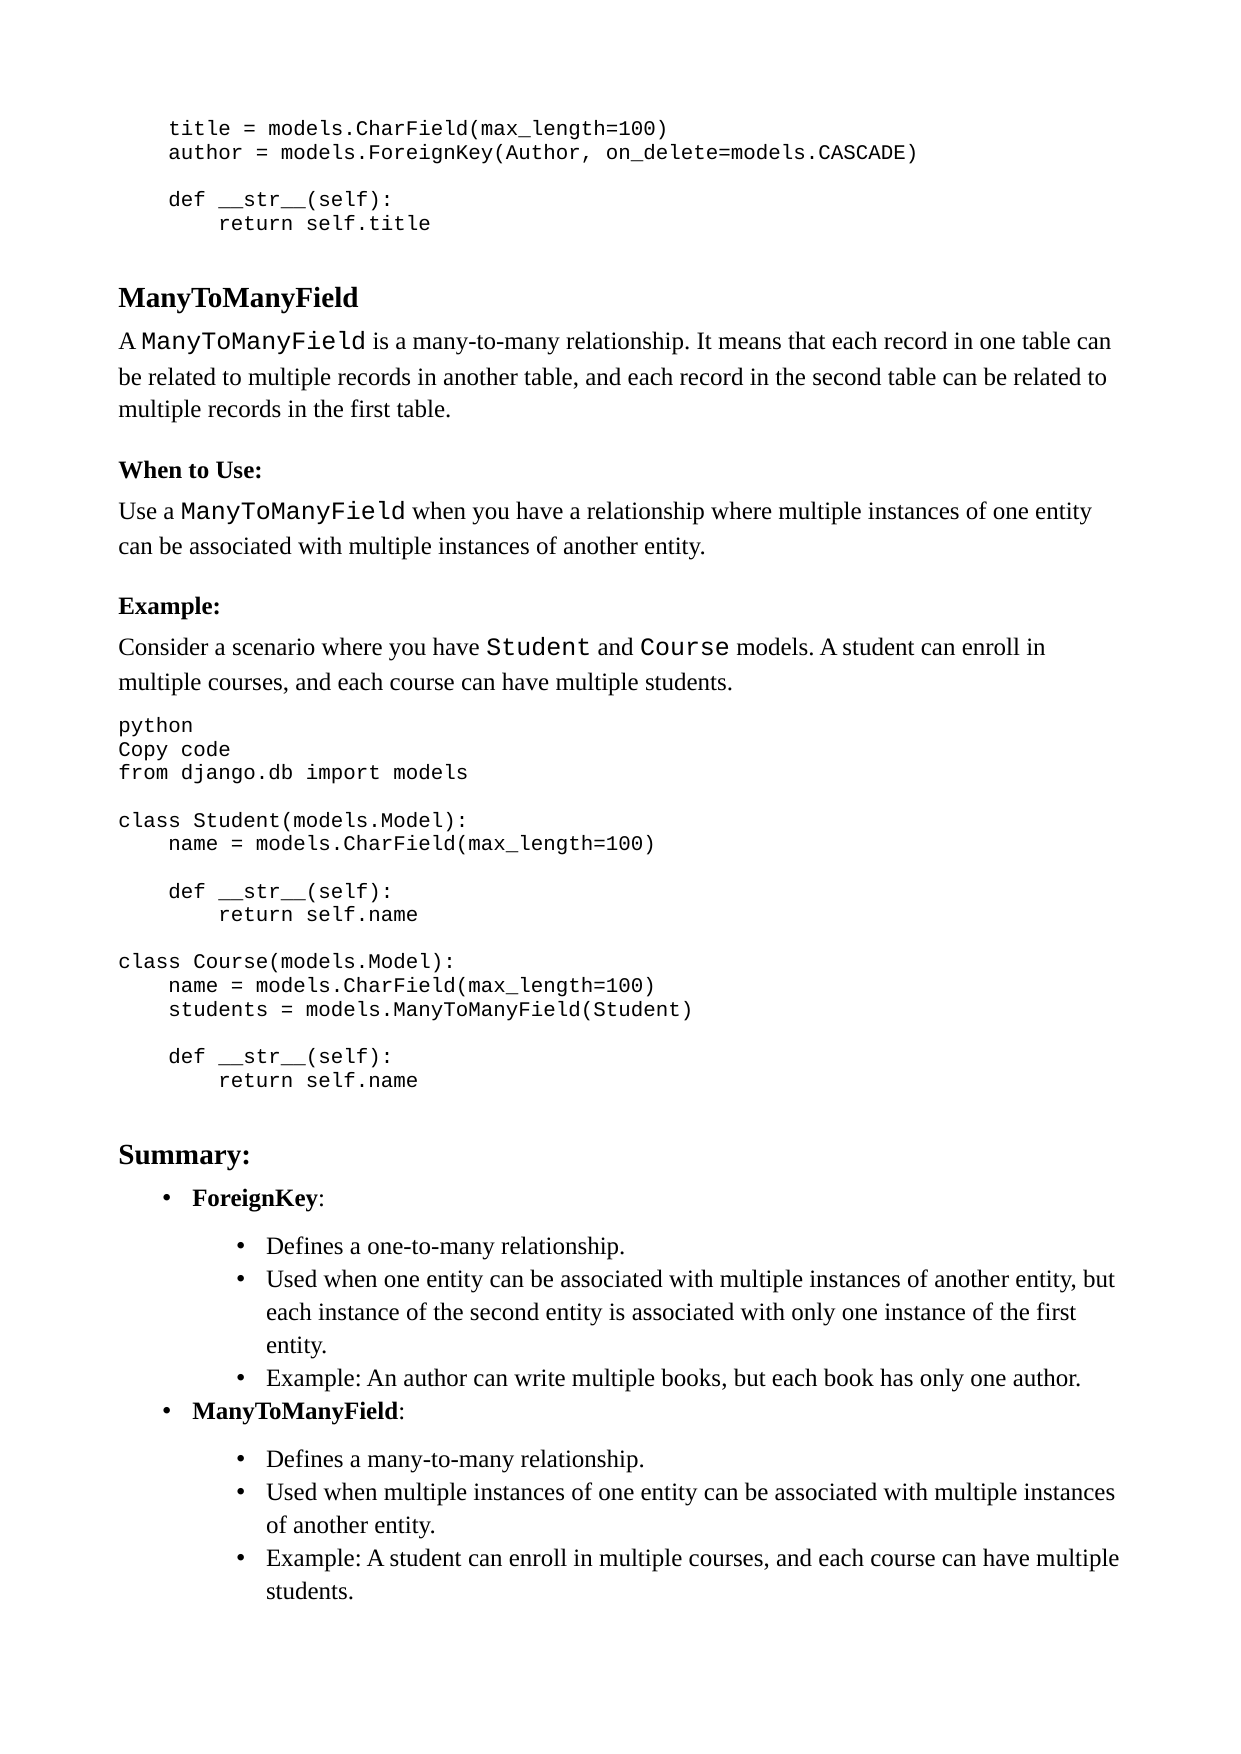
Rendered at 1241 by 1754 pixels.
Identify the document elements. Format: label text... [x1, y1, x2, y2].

text return self.name [118, 904, 1122, 928]
list Example: A student can enroll in multiple courses, and each course can have multiple students. [236, 1543, 1122, 1605]
list Defines a one-to-many relationship. [236, 1231, 1122, 1260]
list Defines a many-to-many relationship. [236, 1444, 1122, 1473]
text title = models.CharField(max_length=100) [118, 118, 1122, 142]
subtitle ManyToManyField [118, 280, 1122, 314]
text class Student(models.Model): [118, 810, 1122, 833]
subtitle Example: [118, 591, 1122, 620]
list Example: An author can write multiple books, but each book has only one author. [236, 1363, 1122, 1392]
text name = models.CharField(max_length=100) [118, 975, 1122, 999]
list Used when multiple instances of one entity can be associated with multiple instances of another entity. [236, 1477, 1122, 1539]
text def __str__(self): [118, 189, 1122, 213]
text def __str__(self): [118, 1046, 1122, 1070]
text Copy code [118, 739, 1122, 762]
text Use a ManyToManyField when you have a relationship where multiple instances of one entity can be associated with multiple instances of another entity. [118, 496, 1122, 560]
text def __str__(self): [118, 881, 1122, 904]
text python [118, 715, 1122, 739]
text author = models.ForeignKey(Author, on_delete=models.CASCADE) [118, 142, 1122, 165]
text A ManyToManyField is a many-to-many relationship. It means that each record in one table can be related to multiple records in another table, and each record in the second table can be related to multiple records in the first table. [118, 326, 1122, 423]
list ManyToManyField: [162, 1396, 1122, 1425]
text class Course(models.Model): [118, 952, 1122, 975]
text return self.title [118, 213, 1122, 236]
subtitle Summary: [118, 1137, 1122, 1171]
subtitle When to Use: [118, 455, 1122, 483]
text Consider a scenario where you have Student and Course models. A student can enroll in multiple courses, and each course can have multiple students. [118, 632, 1122, 696]
list ForeignKey: [162, 1183, 1122, 1212]
text return self.name [118, 1070, 1122, 1093]
list Used when one entity can be associated with multiple instances of another entity, but each instance of the second entity is associated with only one instance of the first entity. [236, 1264, 1122, 1359]
text name = models.CharField(max_length=100) [118, 833, 1122, 857]
text students = models.ManyToManyField(Student) [118, 999, 1122, 1022]
text from django.db import models [118, 762, 1122, 786]
